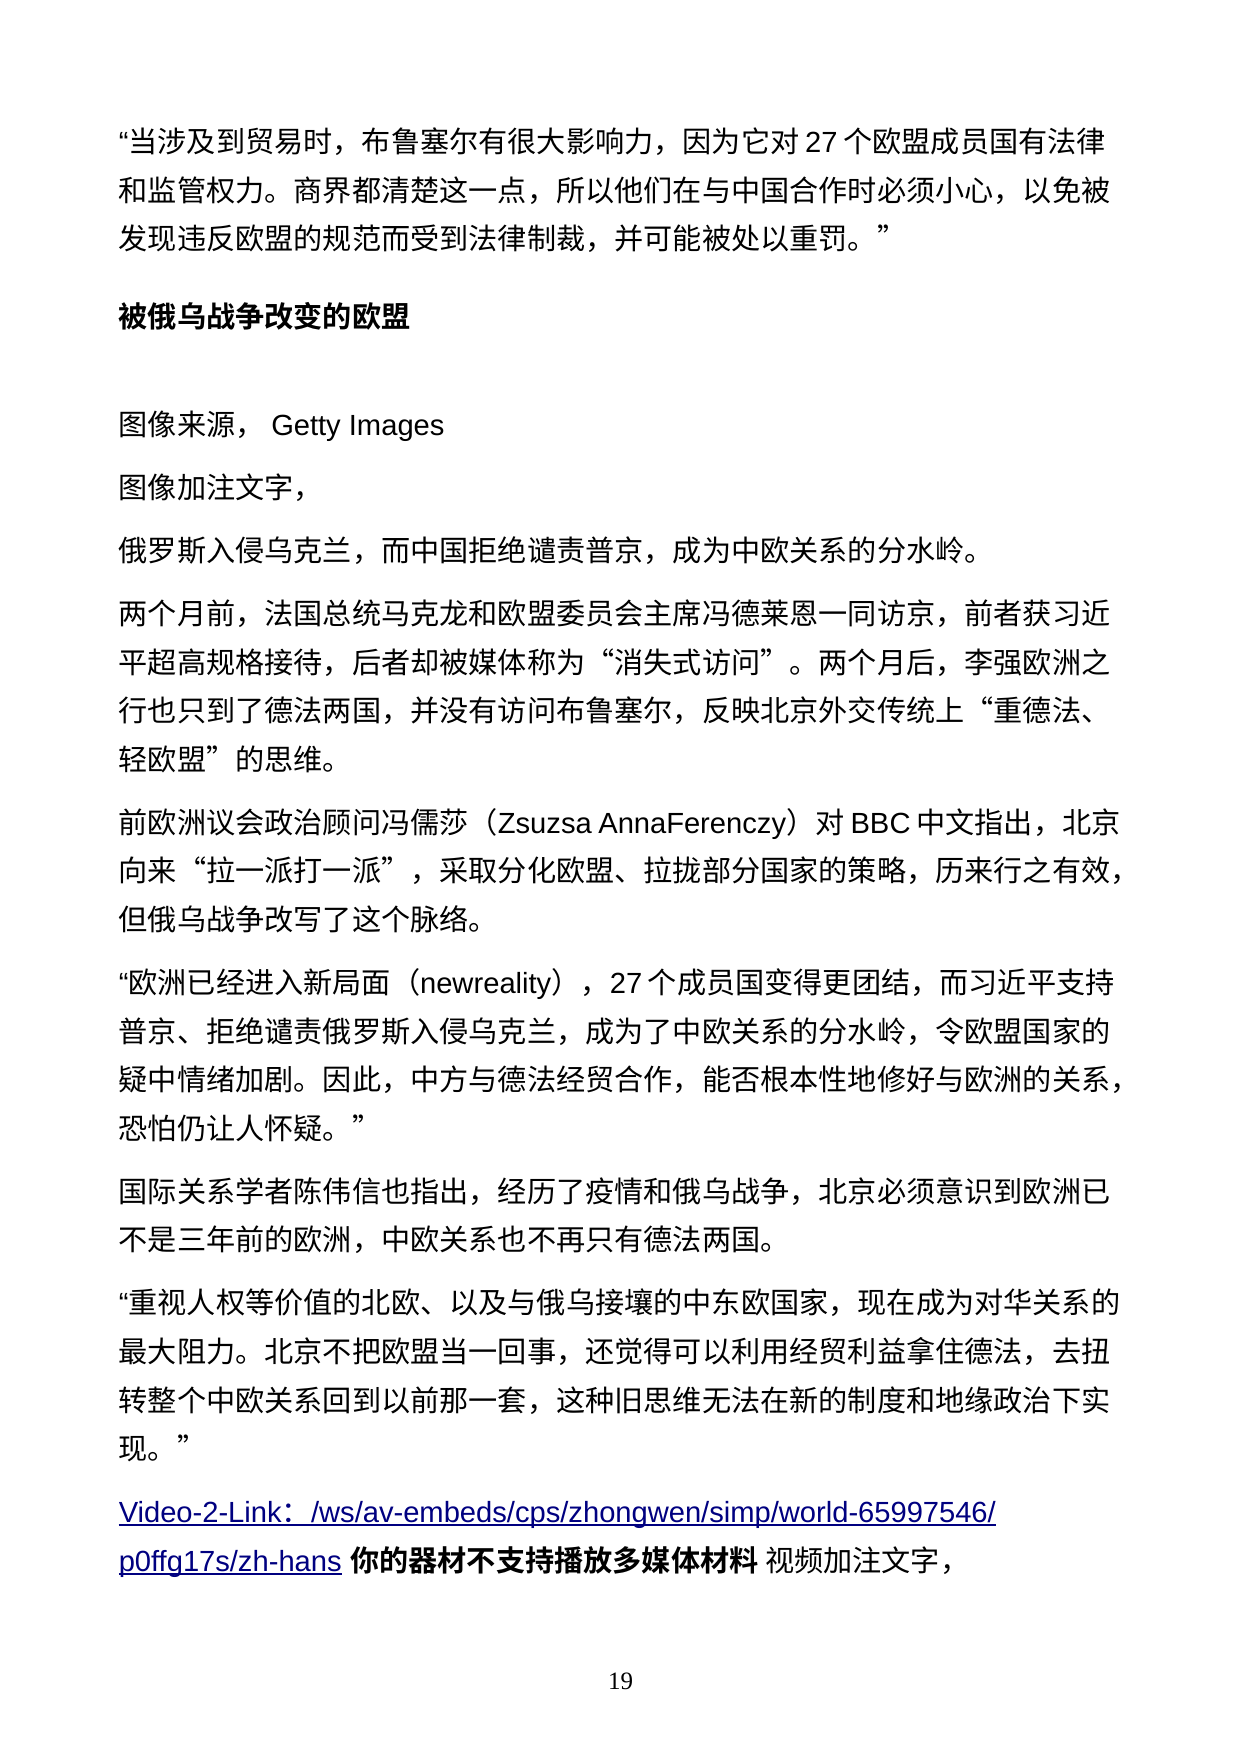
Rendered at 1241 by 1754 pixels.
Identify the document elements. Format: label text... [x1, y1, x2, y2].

text “欧洲已经进入新局面（newreality），27个成员国变得更团结，而习近平支持普京、拒绝谴责俄罗斯入侵乌克兰，成为了中欧关系的分水岭，令欧盟国家的疑中情绪加剧。因此，中方与德法经贸合作，能否根本性地修好与欧洲的关系，恐怕仍让人怀疑。” [118, 959, 1122, 1147]
text 图像加注文字， [118, 464, 1122, 507]
text “当涉及到贸易时，布鲁塞尔有很大影响力，因为它对27个欧盟成员国有法律和监管权力。商界都清楚这一点，所以他们在与中国合作时必须小心，以免被发现违反欧盟的规范而受到法律制裁，并可能被处以重罚。” [118, 118, 1122, 258]
text 俄罗斯入侵乌克兰，而中国拒绝谴责普京，成为中欧关系的分水岭。 [118, 527, 1122, 570]
text 两个月前，法国总统马克龙和欧盟委员会主席冯德莱恩一同访京，前者获习近平超高规格接待，后者却被媒体称为“消失式访问”。两个月后，李强欧洲之行也只到了德法两国，并没有访问布鲁塞尔，反映北京外交传统上“重德法、轻欧盟”的思维。 [118, 591, 1122, 778]
text 国际关系学者陈伟信也指出，经历了疫情和俄乌战争，北京必须意识到欧洲已不是三年前的欧洲，中欧关系也不再只有德法两国。 [118, 1168, 1122, 1259]
text “重视人权等价值的北欧、以及与俄乌接壤的中东欧国家，现在成为对华关系的最大阻力。北京不把欧盟当一回事，还觉得可以利用经贸利益拿住德法，去扭转整个中欧关系回到以前那一套，这种旧思维无法在新的制度和地缘政治下实现。” [118, 1280, 1122, 1468]
subtitle 被俄乌战争改变的欧盟 [118, 293, 1122, 336]
text 图像来源， Getty Images [118, 401, 1122, 443]
text Video-2-Link：/ws/av-embeds/cps/zhongwen/simp/world-65997546/p0ffg17s/zh-hans 你的器材不支持播放多媒体材料 视频加注文字， [118, 1489, 1122, 1579]
text 前欧洲议会政治顾问冯儒莎（Zsuzsa AnnaFerenczy）对BBC中文指出，北京向来“拉一派打一派”，采取分化欧盟、拉拢部分国家的策略，历来行之有效，但俄乌战争改写了这个脉络。 [118, 799, 1122, 939]
